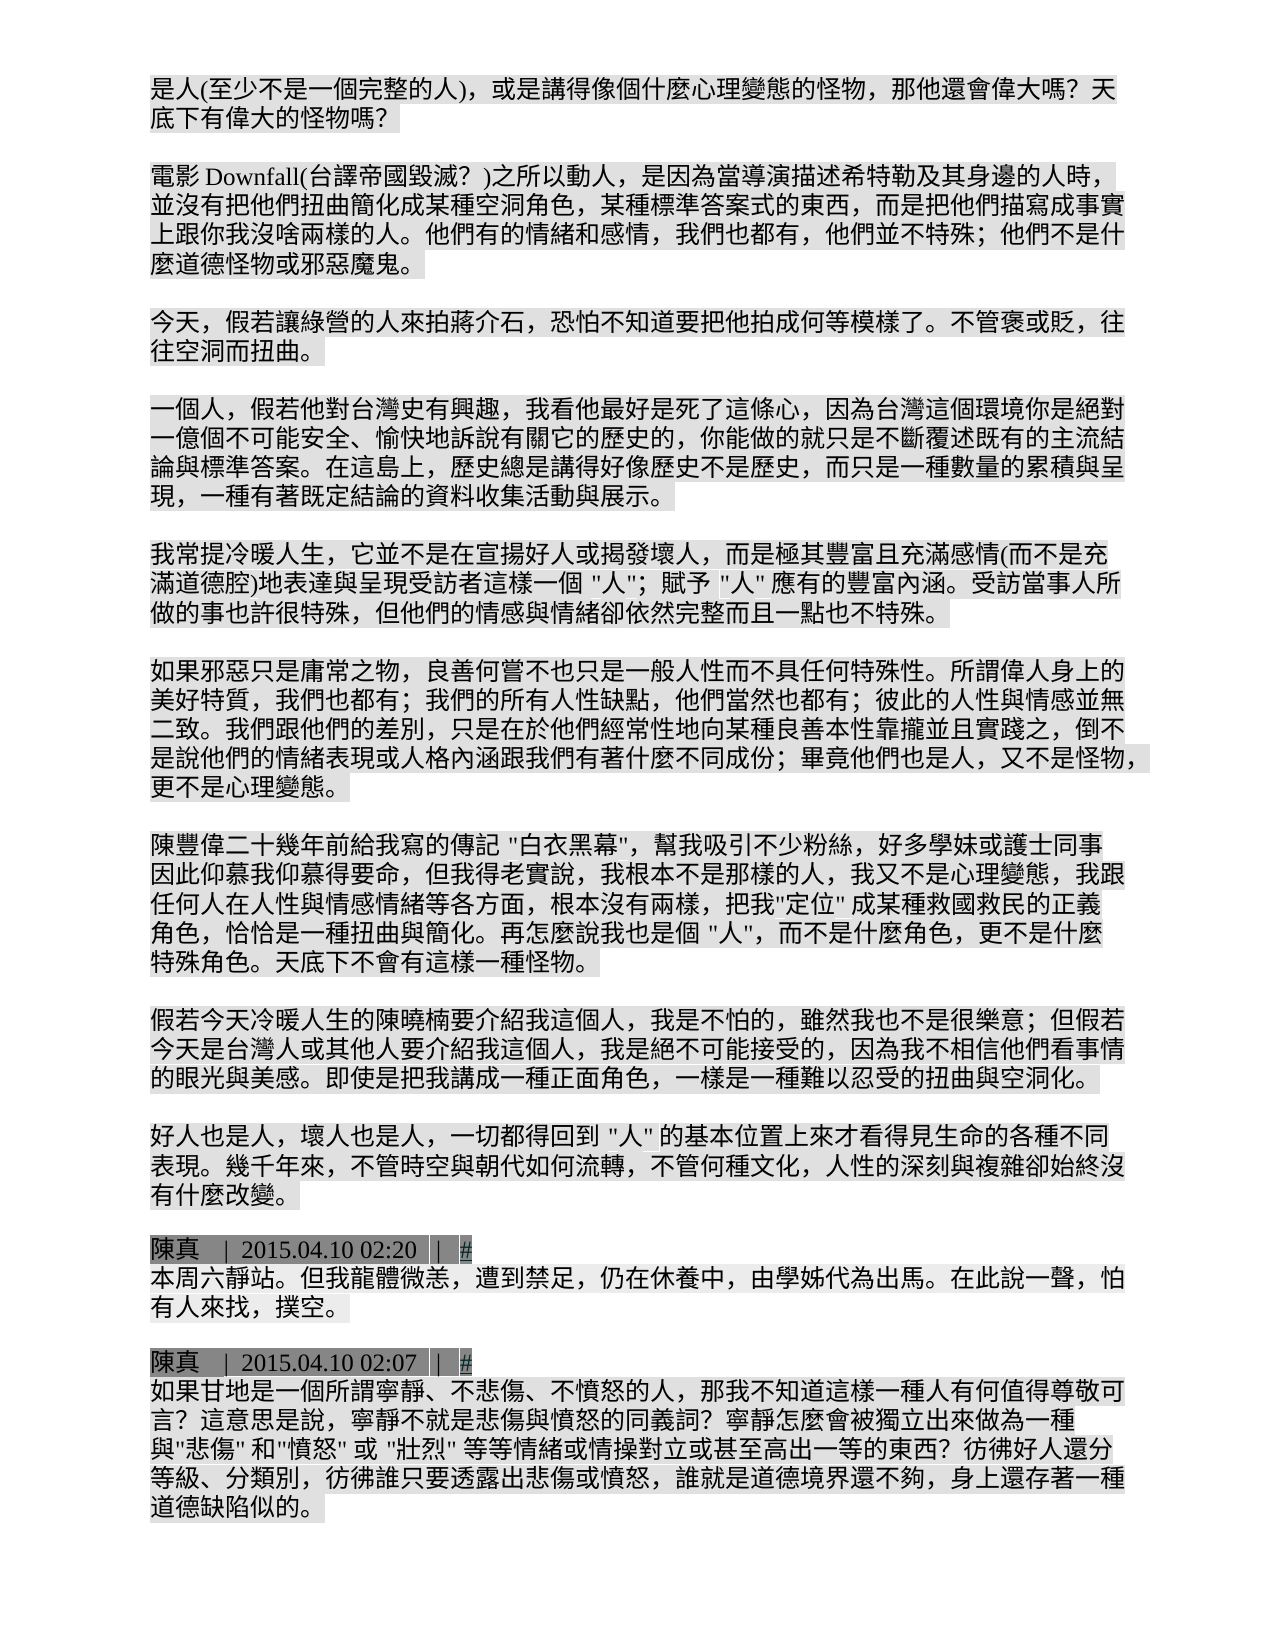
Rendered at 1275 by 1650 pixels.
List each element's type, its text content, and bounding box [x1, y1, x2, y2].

text 陳真 | 2015.04.10 02:20 | # [150, 1235, 1125, 1264]
text 陳真 | 2015.04.10 02:07 | # [150, 1348, 1125, 1377]
text 最近看了一部免費電影叫 "十二夜"，若非免費，光看到監製是幾把刀，我就一點興趣也沒有了。之所以看這電影，主要當然是因為狗，否則，就算倒貼我五千塊，我也不可能去看這樣一個毫無藝術美感的人所監製或拍攝的電影。 原本以為只要有動物，還能多難看？沒想到連動物的電影也能拍成這樣，你得耐著很大的性子才有辦法忍受。最好是一邊看一邊做其它的事，否則還是很難忍受。 狗本身當然都是可愛的，但電影卻充滿刻意操弄的溫馨腔道德腔，而且不斷以一種噁心的、中產的、低俗心靈般的擬人化方式來描繪動物，透過極大量的剪接，刻意操弄這樣一種擬人化，使動物完全喪失牠應有的美麗天性，而變成一個個庸俗到爆的 "人"；並且盡一切可能去操弄血腥與煽情，充滿道德腔，故做溫馨狀，但其實毫無感情可言，極為俗濫噁心；不斷刻意剪接，不斷操弄，非常冷血，讓我看得滿肚子火。 綠營，或者說台灣的主流表達方式就是這樣，故做XX狀，一直故意要往某個其實很低俗噁心的方向去操弄，比方說故意要呈現當事人好單純、很淳樸、好可愛，好土直，表面上好像很俗氣，很凶，很粗線條，其實好有感情好溫馨好細膩哦。 所有作者當然都會想要呈現某個感覺，但這樣一種昭然若揭、故做溫馨狀、充滿道德腔的操弄方式卻十分低級難耐。 不但講故事的方式俗不可耐，而且總是講得好像當事人就是這樣或就是那樣，講得好像人不是人，而只是一種可以用某個答案來概括陳述的東西似的。 比方我說的那些瞎捧某些符合當下政治需要的所謂記錄片，我雖沒看過，但我用肚臍想也知道，一定是說這些人這些運動好偉大呀，好勇敢呀，好溫馨呀，好愛台灣呀。 但是，一個人之所以值得尊敬，難道首先不就是他得先是個 "人" 嗎？你把他講得好像不是人(至少不是一個完整的人)，或是講得像個什麼心理變態的怪物，那他還會偉大嗎？天底下有偉大的怪物嗎？ 電影Downfall(台譯帝國毀滅？)之所以動人，是因為當導演描述希特勒及其身邊的人時，並沒有把他們扭曲簡化成某種空洞角色，某種標準答案式的東西，而是把他們描寫成事實上跟你我沒啥兩樣的人。他們有的情緒和感情，我們也都有，他們並不特殊；他們不是什麼道德怪物或邪惡魔鬼。 今天，假若讓綠營的人來拍蔣介石，恐怕不知道要把他拍成何等模樣了。不管褒或貶，往往空洞而扭曲。 一個人，假若他對台灣史有興趣，我看他最好是死了這條心，因為台灣這個環境你是絕對一億個不可能安全、愉快地訴說有關它的歷史的，你能做的就只是不斷覆述既有的主流結論與標準答案。在這島上，歷史總是講得好像歷史不是歷史，而只是一種數量的累積與呈現，一種有著既定結論的資料收集活動與展示。 我常提冷暖人生，它並不是在宣揚好人或揭發壞人，而是極其豐富且充滿感情(而不是充滿道德腔)地表達與呈現受訪者這樣一個 "人"；賦予 "人" 應有的豐富內涵。受訪當事人所做的事也許很特殊，但他們的情感與情緒卻依然完整而且一點也不特殊。 如果邪惡只是庸常之物，良善何嘗不也只是一般人性而不具任何特殊性。所謂偉人身上的美好特質，我們也都有；我們的所有人性缺點，他們當然也都有；彼此的人性與情感並無二致。我們跟他們的差別，只是在於他們經常性地向某種良善本性靠攏並且實踐之，倒不是說他們的情緒表現或人格內涵跟我們有著什麼不同成份；畢竟他們也是人，又不是怪物，更不是心理變態。 陳豐偉二十幾年前給我寫的傳記 "白衣黑幕"，幫我吸引不少粉絲，好多學妹或護士同事因此仰慕我仰慕得要命，但我得老實說，我根本不是那樣的人，我又不是心理變態，我跟任何人在人性與情感情緒等各方面，根本沒有兩樣，把我"定位" 成某種救國救民的正義角色，恰恰是一種扭曲與簡化。再怎麼說我也是個 "人"，而不是什麼角色，更不是什麼特殊角色。天底下不會有這樣一種怪物。 假若今天冷暖人生的陳曉楠要介紹我這個人，我是不怕的，雖然我也不是很樂意；但假若今天是台灣人或其他人要介紹我這個人，我是絕不可能接受的，因為我不相信他們看事情的眼光與美感。即使是把我講成一種正面角色，一樣是一種難以忍受的扭曲與空洞化。 好人也是人，壞人也是人，一切都得回到 "人" 的基本位置上來才看得見生命的各種不同表現。幾千年來，不管時空與朝代如何流轉，不管何種文化，人性的深刻與複雜卻始終沒有什麼改變。 [150, 75, 1125, 1210]
text 本周六靜站。但我龍體微恙，遭到禁足，仍在休養中，由學姊代為出馬。在此說一聲，怕有人來找，撲空。 [150, 1264, 1125, 1323]
text 如果甘地是一個所謂寧靜、不悲傷、不憤怒的人，那我不知道這樣一種人有何值得尊敬可言？這意思是說，寧靜不就是悲傷與憤怒的同義詞？寧靜怎麼會被獨立出來做為一種與"悲傷" 和"憤怒" 或 "壯烈" 等等情緒或情操對立或甚至高出一等的東西？彷彿好人還分等級、分類別，彷彿誰只要透露出悲傷或憤怒，誰就是道德境界還不夠，身上還存著一種道德缺陷似的。 我要說的是，天底下沒有這樣一種 "寧靜"(去除了悲傷與憤怒之低等情緒)的好人，甘地當然更不是這樣的人，而且恰恰是個一點也不寧靜、並且經常充滿憤怒挫折的人；若非如此，怎麼會去做那樣一些壯烈之事？ 長久以來，我創了一個詞叫道德腔。道德腔很惹人厭。道德腔就是在 "人" 的道德情緒或道德情操或人事物(純屬人為虛構)的道德本質上做文章做比較，這人高出那人一等，像在造神那樣，而且是做出一種明明是人為虛構但卻講得好像 "固有本質就是如此" 的文章。 比方說，這幾十年來，綠營勢力大行其道，市面上出現一大堆低級到爆的所謂記錄片或各種影像、文字，歌頌比方說田朝明、田媽媽、林義雄、鄭南榕、史明等等，或是歌頌某個所謂社會運動、某段歷史，總是充滿令人厭惡透頂的道德腔。 雖然我從未看過這些爛片，但我又不是今天才出來混的，我當然知道時下這樣一些綠油油的人如何 "說故事"。就跟過去的舊黨國時期的說故事方法一模一樣，什麼可歌可泣的英烈千秋，視死如歸的八百壯士，筧橋英烈傳，還有蔣公、國父以及黃花崗七十二完人等等等，也都是充滿這樣一種道德腔，而且往往是 "比較級" 的道德腔，彷彿這些人身上擁有什麼特殊、而為一般人所欠缺的偉大道德情操似的。 如果有個人身上真有這樣一些特殊的、所謂偉大而高人一等的東西，那他肯定是個怪物。以這樣一種扭曲的道德腔去理解人事物是在美感上讓人很難忍受的。 比方說，林義雄是個好人，但可別把他說成神聖，說得好像他擁有什麼旁人不可企求的什麼特殊道德情操或多麼寧靜聖潔的道德情緒似的。事實上，他脾氣可大了，而且講話其實還蠻毒的，動不動就說誰是 "無恥政客"。我當然不是要抹黑他，不但不是抹黑，而是說，正因為他如此正常而平凡，跟你我無異，因其良善，於是才值得尊敬不是嗎？ 道德絕不是什麼特殊之物；情緒更是一體平等，悲傷或憤怒又怎麼會是一種彷彿意味著某種人格與道德境界上的低落與欠缺？ 我們尊敬甘地，但尊敬一個人就是真實地理解他，而不是把他曲解成一個所謂寧靜聖潔的道德怪物。甘地哪會寧靜？他生氣起來還會打老婆、甚至要把她趕出門的。甘地在政治上的作為也往往與同志衝突不斷，經常搞得眾叛親離。 我要說的是，這些憤怒悲傷孤獨壯烈等等，恰恰是 "美" 的一部份，而不是一種缺陷。道德或美，乃至人事物的意義，是一種在熾熱情感中悲愴誕生的東西；若沒有這樣一些東西，卻有著寧靜，那恐怕是一種冷血而非寧靜。 我常對人們的 "寧靜" 感到很不可思議，究竟這世界是要荒謬病態可惡慘烈的什麼地步，然後才能點燃人們心中一點點真實的憤怒和悲傷？還是說大家修養都很好，家教都很好，好到好像不管世界怎麼樣都不會憤怒失控而做出對自己不利的事似的。 華人社會似乎特別有這樣一種希聖希賢的 "寧靜" 感，以之為美，以之為德，誰激動誰憤怒彷彿誰就破壞了自己的形象、人格上有了缺陷似的。甘地絕對不是這樣的寧靜之徒，而且恰恰是這樣的人的反面，他是充滿憤怒血肉的；人世中一點點的灰塵與不幸，都能讓他滿懷傷悲，痛不欲生。這才像個人不是嗎？ [150, 1377, 1125, 1552]
